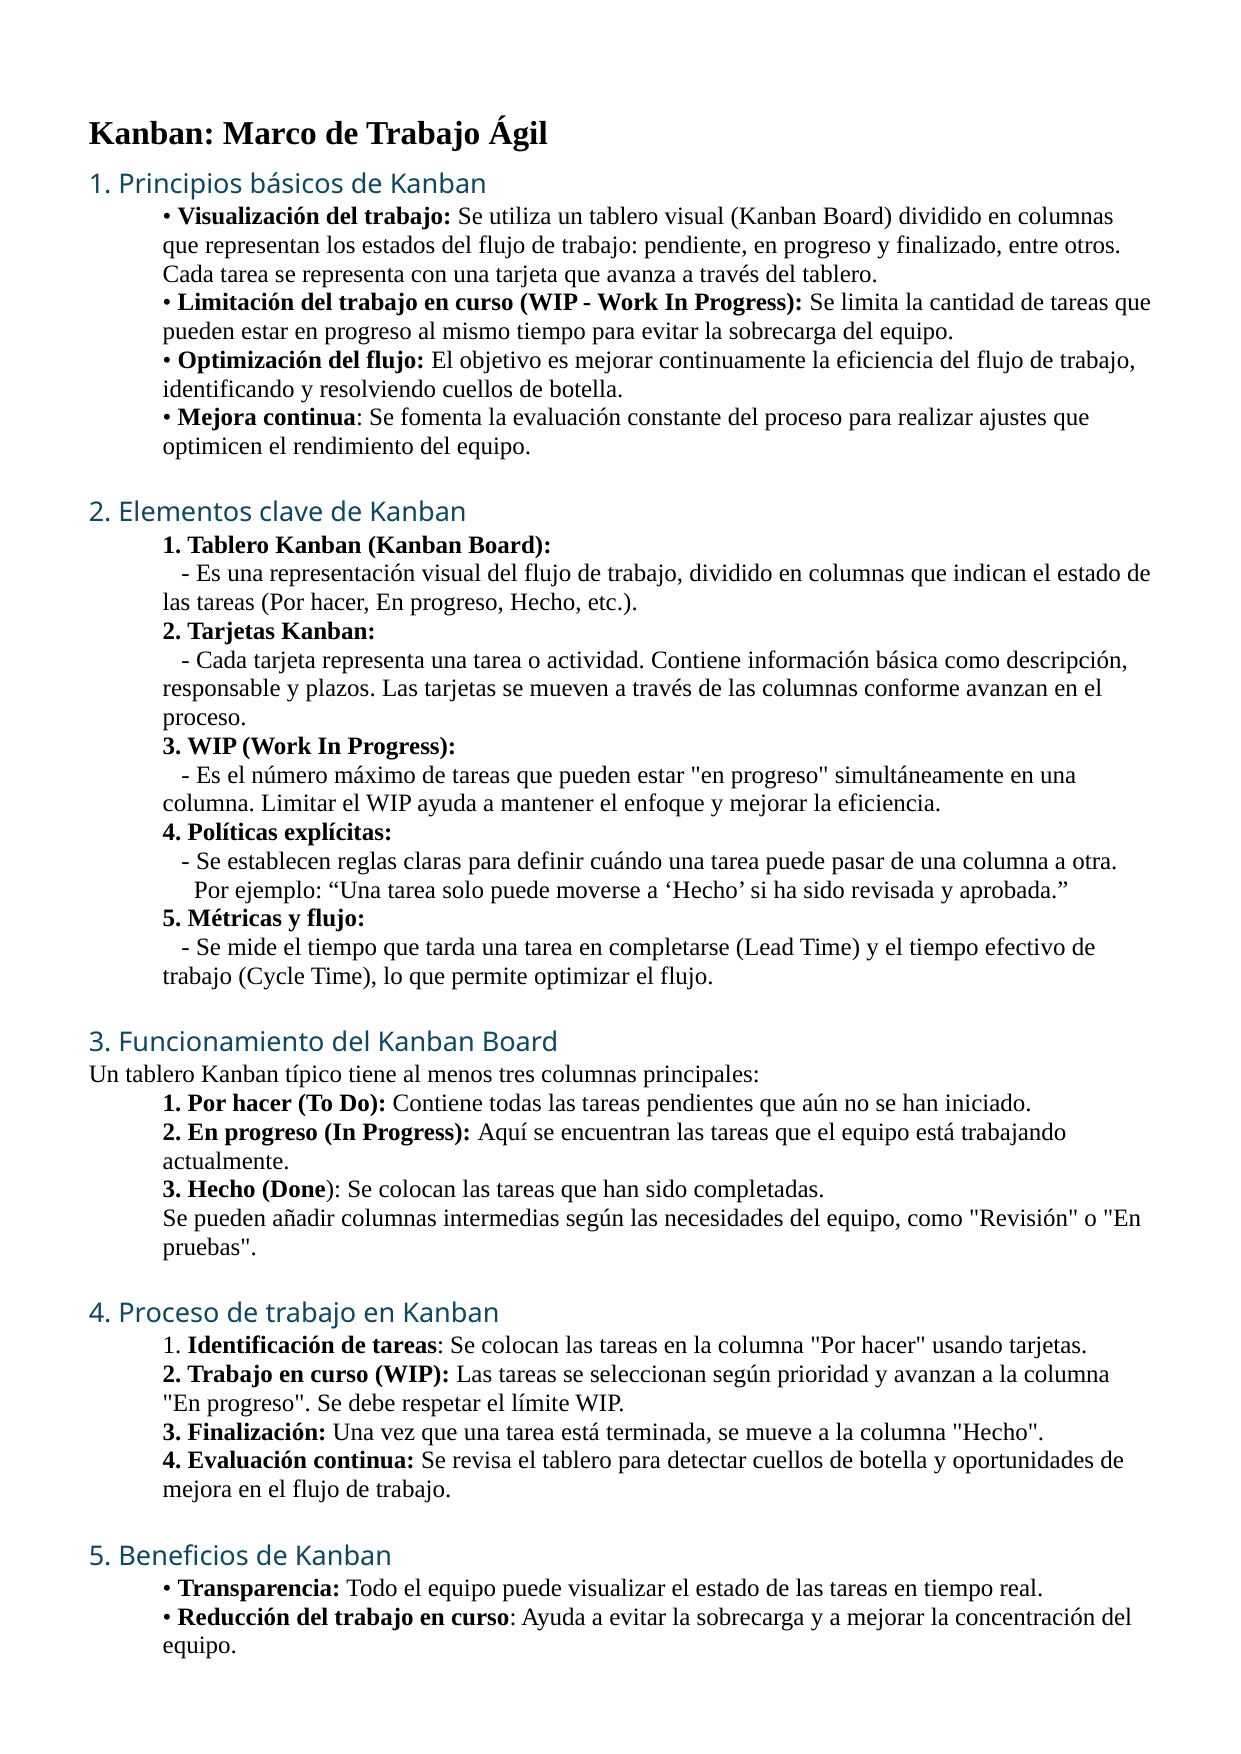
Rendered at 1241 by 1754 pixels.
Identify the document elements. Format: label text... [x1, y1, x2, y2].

subtitle 3. Funcionamiento del Kanban Board [88, 1023, 1152, 1059]
subtitle Kanban: Marco de Trabajo Ágil [88, 113, 1152, 152]
subtitle 2. Elementos clave de Kanban [88, 493, 1152, 530]
text • Limitación del trabajo en curso (WIP - Work In Progress): Se limita la cantidad de tareas que pueden estar en progreso al mismo tiempo para evitar la sobrecarga del equipo. [162, 287, 1152, 345]
subtitle 4. Proceso de trabajo en Kanban [88, 1294, 1152, 1331]
text 4. Políticas explícitas: - Se establecen reglas claras para definir cuándo una tarea puede pasar de una columna a otra. Por ejemplo: “Una tarea solo puede moverse a ‘Hecho’ si ha sido revisada y aprobada.” [162, 817, 1152, 903]
text • Visualización del trabajo: Se utiliza un tablero visual (Kanban Board) dividido en columnas que representan los estados del flujo de trabajo: pendiente, en progreso y finalizado, entre otros. Cada tarea se representa con una tarjeta que avanza a través del tablero. [162, 201, 1152, 287]
subtitle 5. Beneficios de Kanban [88, 1536, 1152, 1573]
text 1. Tablero Kanban (Kanban Board): - Es una representación visual del flujo de trabajo, dividido en columnas que indican el estado de las tareas (Por hacer, En progreso, Hecho, etc.). [162, 530, 1152, 616]
text 2. Tarjetas Kanban: - Cada tarjeta representa una tarea o actividad. Contiene información básica como descripción, responsable y plazos. Las tarjetas se mueven a través de las columnas conforme avanzan en el proceso. [162, 616, 1152, 731]
text 3. Finalización: Una vez que una tarea está terminada, se mueve a la columna "Hecho". [162, 1417, 1152, 1446]
text • Transparencia: Todo el equipo puede visualizar el estado de las tareas en tiempo real. [162, 1573, 1152, 1602]
text 1. Por hacer (To Do): Contiene todas las tareas pendientes que aún no se han iniciado. [162, 1088, 1152, 1117]
text 3. WIP (Work In Progress): - Es el número máximo de tareas que pueden estar "en progreso" simultáneamente en una columna. Limitar el WIP ayuda a mantener el enfoque y mejorar la eficiencia. [162, 731, 1152, 817]
text 2. En progreso (In Progress): Aquí se encuentran las tareas que el equipo está trabajando actualmente. [162, 1117, 1152, 1174]
text • Mejora continua: Se fomenta la evaluación constante del proceso para realizar ajustes que optimicen el rendimiento del equipo. [162, 402, 1152, 460]
text Se pueden añadir columnas intermedias según las necesidades del equipo, como "Revisión" o "En pruebas". [162, 1203, 1152, 1261]
text • Optimización del flujo: El objetivo es mejorar continuamente la eficiencia del flujo de trabajo, identificando y resolviendo cuellos de botella. [162, 345, 1152, 402]
text 3. Hecho (Done): Se colocan las tareas que han sido completadas. [162, 1174, 1152, 1203]
subtitle 1. Principios básicos de Kanban [88, 164, 1152, 201]
text • Reducción del trabajo en curso: Ayuda a evitar la sobrecarga y a mejorar la concentración del equipo. [162, 1602, 1152, 1659]
text Un tablero Kanban típico tiene al menos tres columnas principales: [88, 1059, 1152, 1088]
text 2. Trabajo en curso (WIP): Las tareas se seleccionan según prioridad y avanzan a la columna "En progreso". Se debe respetar el límite WIP. [162, 1359, 1152, 1417]
text 1. Identificación de tareas: Se colocan las tareas en la columna "Por hacer" usando tarjetas. [162, 1331, 1152, 1359]
text 5. Métricas y flujo: - Se mide el tiempo que tarda una tarea en completarse (Lead Time) y el tiempo efectivo de trabajo (Cycle Time), lo que permite optimizar el flujo. [162, 903, 1152, 990]
text 4. Evaluación continua: Se revisa el tablero para detectar cuellos de botella y oportunidades de mejora en el flujo de trabajo. [162, 1446, 1152, 1503]
